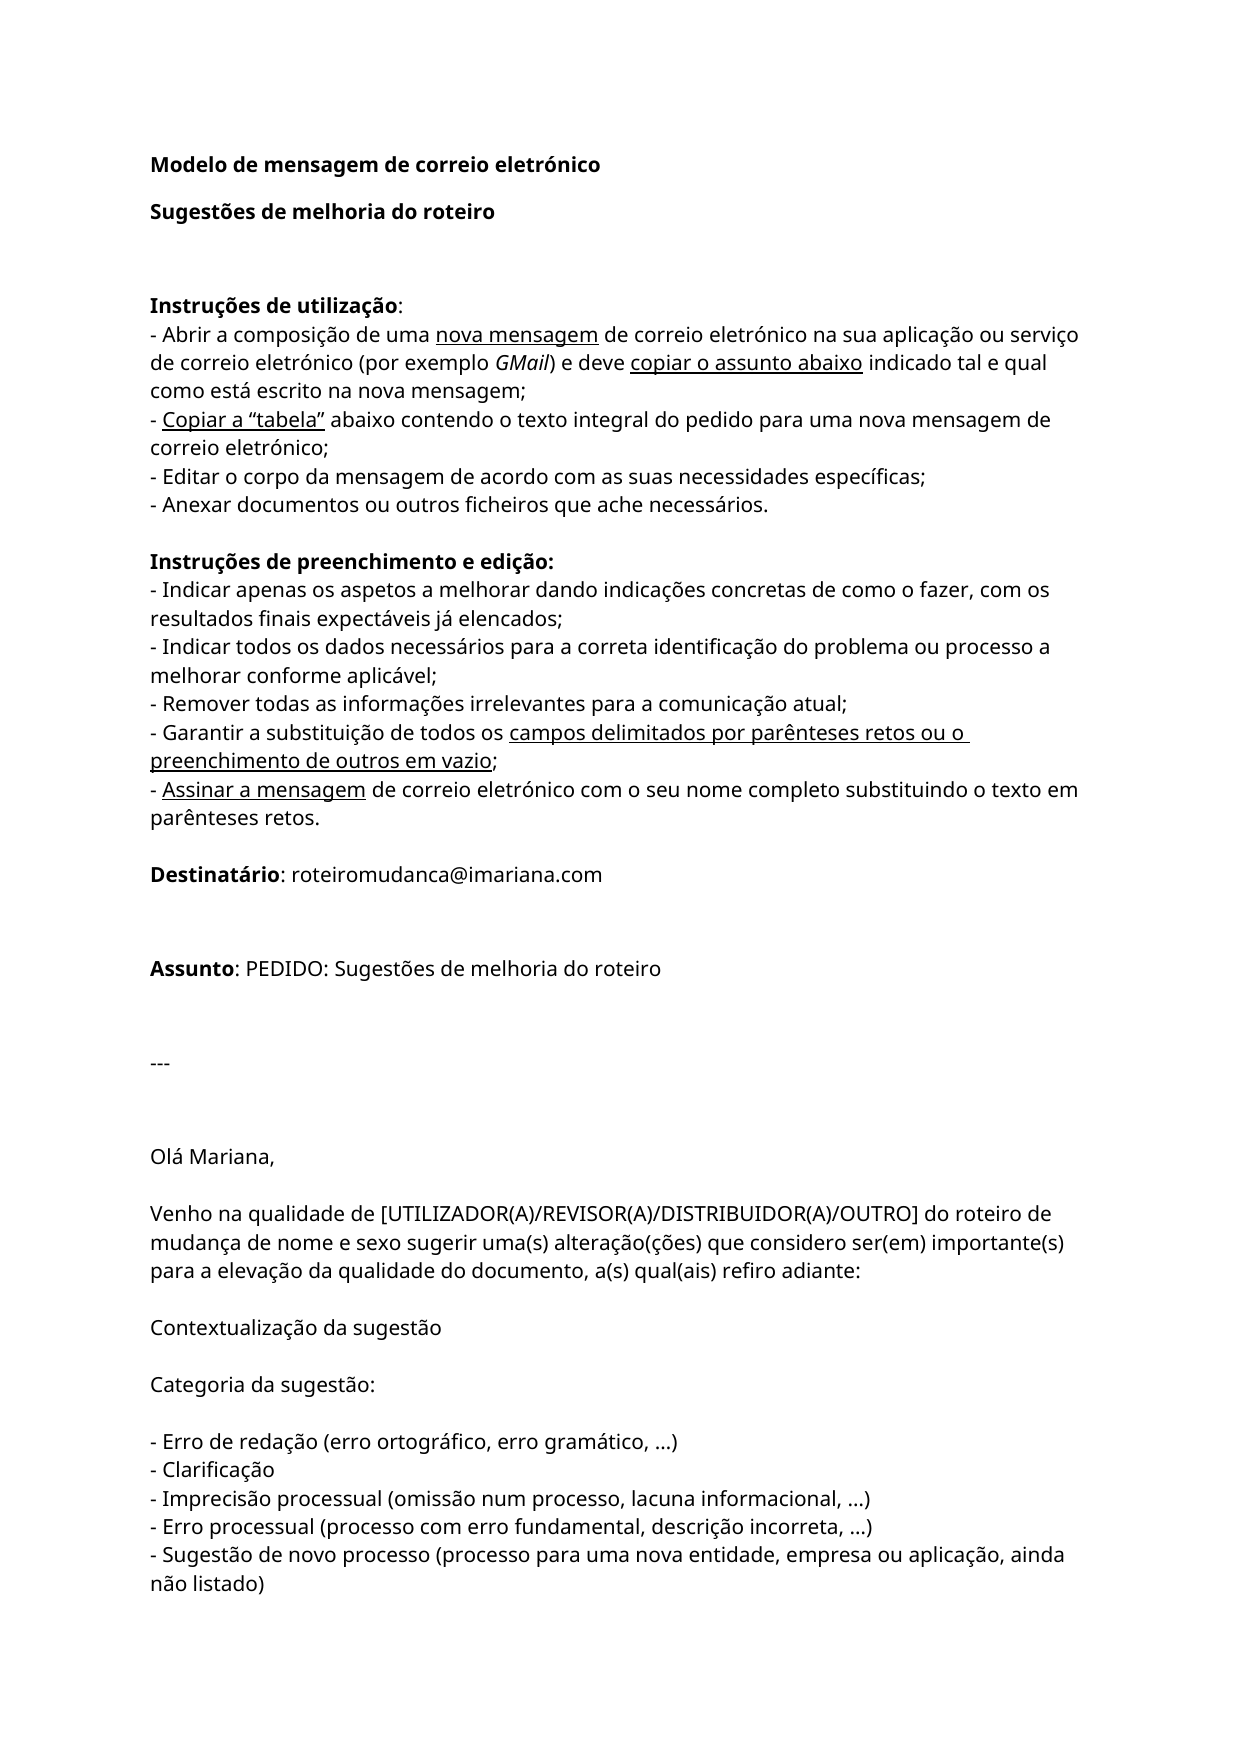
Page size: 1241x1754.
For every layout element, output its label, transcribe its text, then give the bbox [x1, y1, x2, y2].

text Sugestões de melhoria do roteiro [150, 197, 1090, 226]
table_cell [150, 832, 1090, 860]
text Modelo de mensagem de correio eletrónico [150, 150, 1090, 178]
table_header Olá Mariana, Venho na qualidade de [UTILIZADOR(A)/REVISOR(A)/DISTRIBUIDOR(A)/OUTRO] do roteiro de mudança de nome e sexo sugerir uma(s) alteração(ções) que considero ser(em) importante(s) para a elevação da qualidade do documento, a(s) qual(ais) refiro adiante: Contextualização da sugestão Categoria da sugestão: - Erro de redação (erro ortográfico, erro gramático, …) - Clarificação - Imprecisão processual (omissão num processo, lacuna informacional, …) - Erro processual (processo com erro fundamental, descrição incorreta, …) - Sugestão de novo processo (processo para uma nova entidade, empresa ou aplicação, ainda não listado) [150, 1143, 1090, 1597]
text --- [150, 1048, 1090, 1077]
text Assunto: PEDIDO: Sugestões de melhoria do roteiro [150, 954, 1090, 983]
text Destinatário: roteiromudanca@imariana.com [150, 860, 1090, 888]
table_header Instruções de utilização: - Abrir a composição de uma nova mensagem de correio eletrónico na sua aplicação ou serviço de correio eletrónico (por exemplo GMail) e deve copiar o assunto abaixo indicado tal e qual como está escrito na nova mensagem; - Copiar a “tabela” abaixo contendo o texto integral do pedido para uma nova mensagem de correio eletrónico; - Editar o corpo da mensagem de acordo com as suas necessidades específicas; - Anexar documentos ou outros ficheiros que ache necessários. Instruções de preenchimento e edição: - Indicar apenas os aspetos a melhorar dando indicações concretas de como o fazer, com os resultados finais expectáveis já elencados; - Indicar todos os dados necessários para a correta identificação do problema ou processo a melhorar conforme aplicável; - Remover todas as informações irrelevantes para a comunicação atual; - Garantir a substituição de todos os campos delimitados por parênteses retos ou o preenchimento de outros em vazio; - Assinar a mensagem de correio eletrónico com o seu nome completo substituindo o texto em parênteses retos. [150, 291, 1090, 832]
